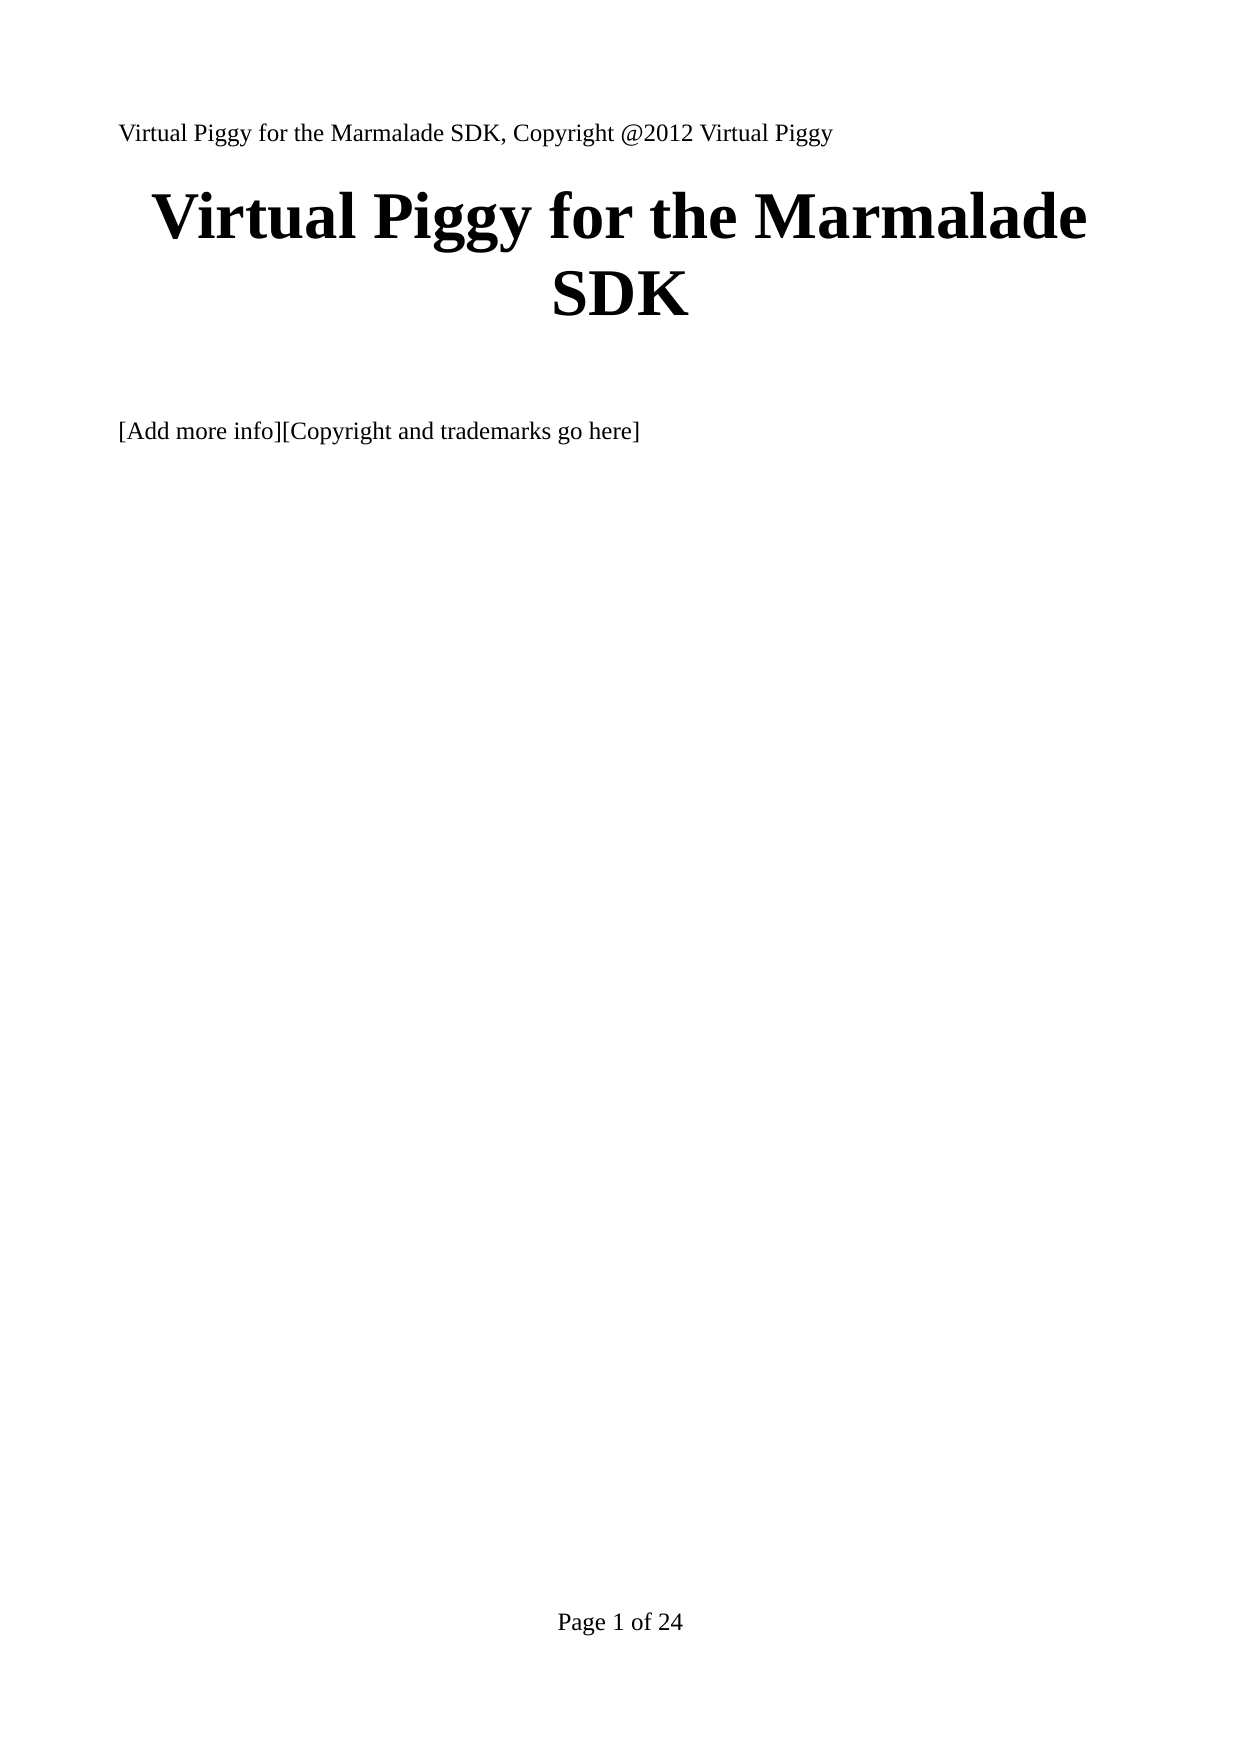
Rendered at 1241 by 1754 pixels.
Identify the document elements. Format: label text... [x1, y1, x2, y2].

text [Add more info][Copyright and trademarks go here] [118, 416, 1122, 445]
text Virtual Piggy for the Marmalade SDK [118, 176, 1122, 330]
